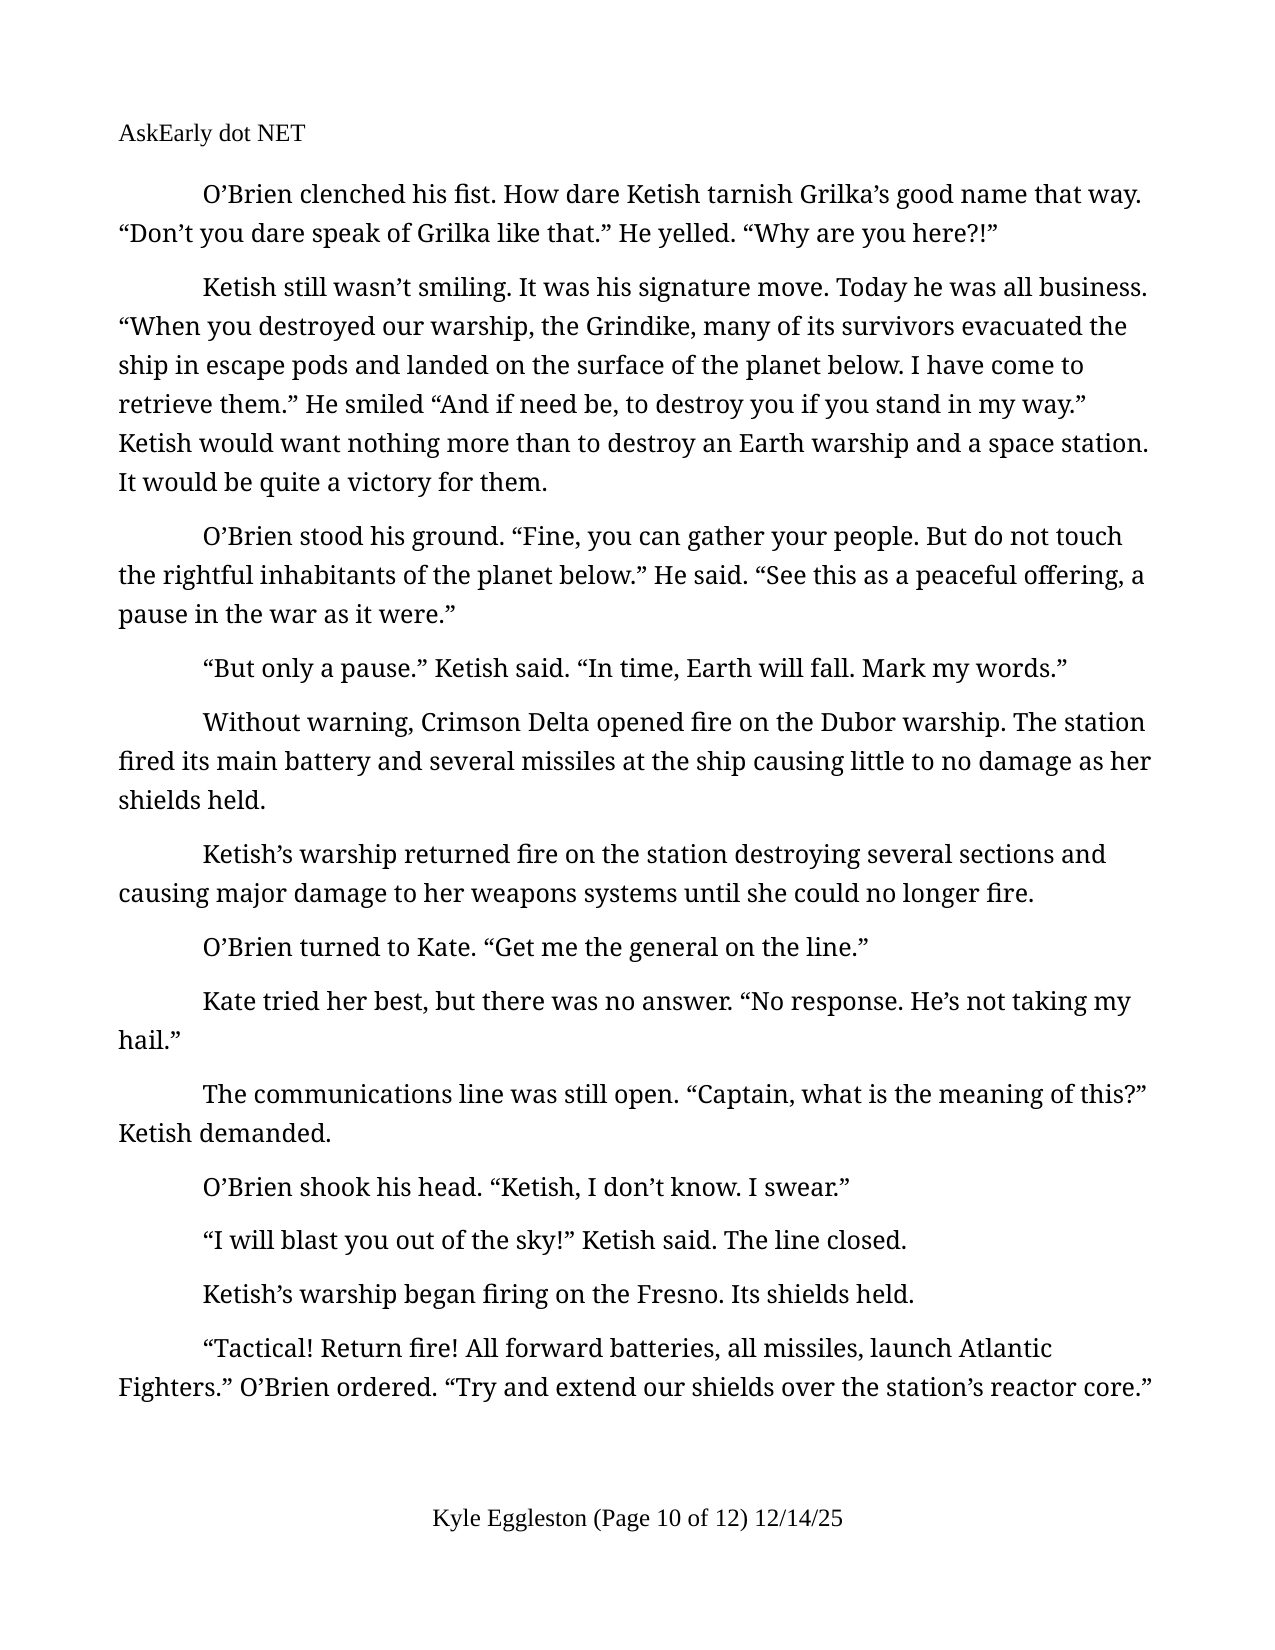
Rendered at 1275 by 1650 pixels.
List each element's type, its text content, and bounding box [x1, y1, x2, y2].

text Ketish still wasn’t smiling. It was his signature move. Today he was all business. “When you destroyed our warship, the Grindike, many of its survivors evacuated the ship in escape pods and landed on the surface of the planet below. I have come to retrieve them.” He smiled “And if need be, to destroy you if you stand in my way.” Ketish would want nothing more than to destroy an Earth warship and a space station. It would be quite a victory for them. [118, 269, 1157, 499]
text “Tactical! Return fire! All forward batteries, all missiles, launch Atlantic Fighters.” O’Brien ordered. “Try and extend our shields over the station’s reactor core.” [118, 1331, 1157, 1404]
text O’Brien turned to Kate. “Get me the general on the line.” [118, 930, 1157, 964]
text O’Brien stood his ground. “Fine, you can gather your people. But do not touch the rightful inhabitants of the planet below.” He said. “See this as a peaceful offering, a pause in the war as it were.” [118, 519, 1157, 631]
text “But only a pause.” Ketish said. “In time, Earth will fall. Mark my words.” [118, 651, 1157, 685]
text Ketish’s warship returned fire on the station destroying several sections and causing major damage to her weapons systems until she could no longer fire. [118, 837, 1157, 910]
text Ketish’s warship began firing on the Fresno. Its shields held. [118, 1277, 1157, 1311]
text O’Brien shook his head. “Ketish, I don’t know. I swear.” [118, 1169, 1157, 1203]
text Kate tried her best, but there was no answer. “No response. He’s not taking my hail.” [118, 983, 1157, 1057]
text Without warning, Crimson Delta opened fire on the Dubor warship. The station fired its main battery and several missiles at the ship causing little to no damage as her shields held. [118, 705, 1157, 817]
text “I will blast you out of the sky!” Ketish said. The line closed. [118, 1223, 1157, 1257]
text O’Brien clenched his fist. How dare Ketish tarnish Grilka’s good name that way. “Don’t you dare speak of Grilka like that.” He yelled. “Why are you here?!” [118, 176, 1157, 249]
text The communications line was still open. “Captain, what is the meaning of this?” Ketish demanded. [118, 1076, 1157, 1149]
